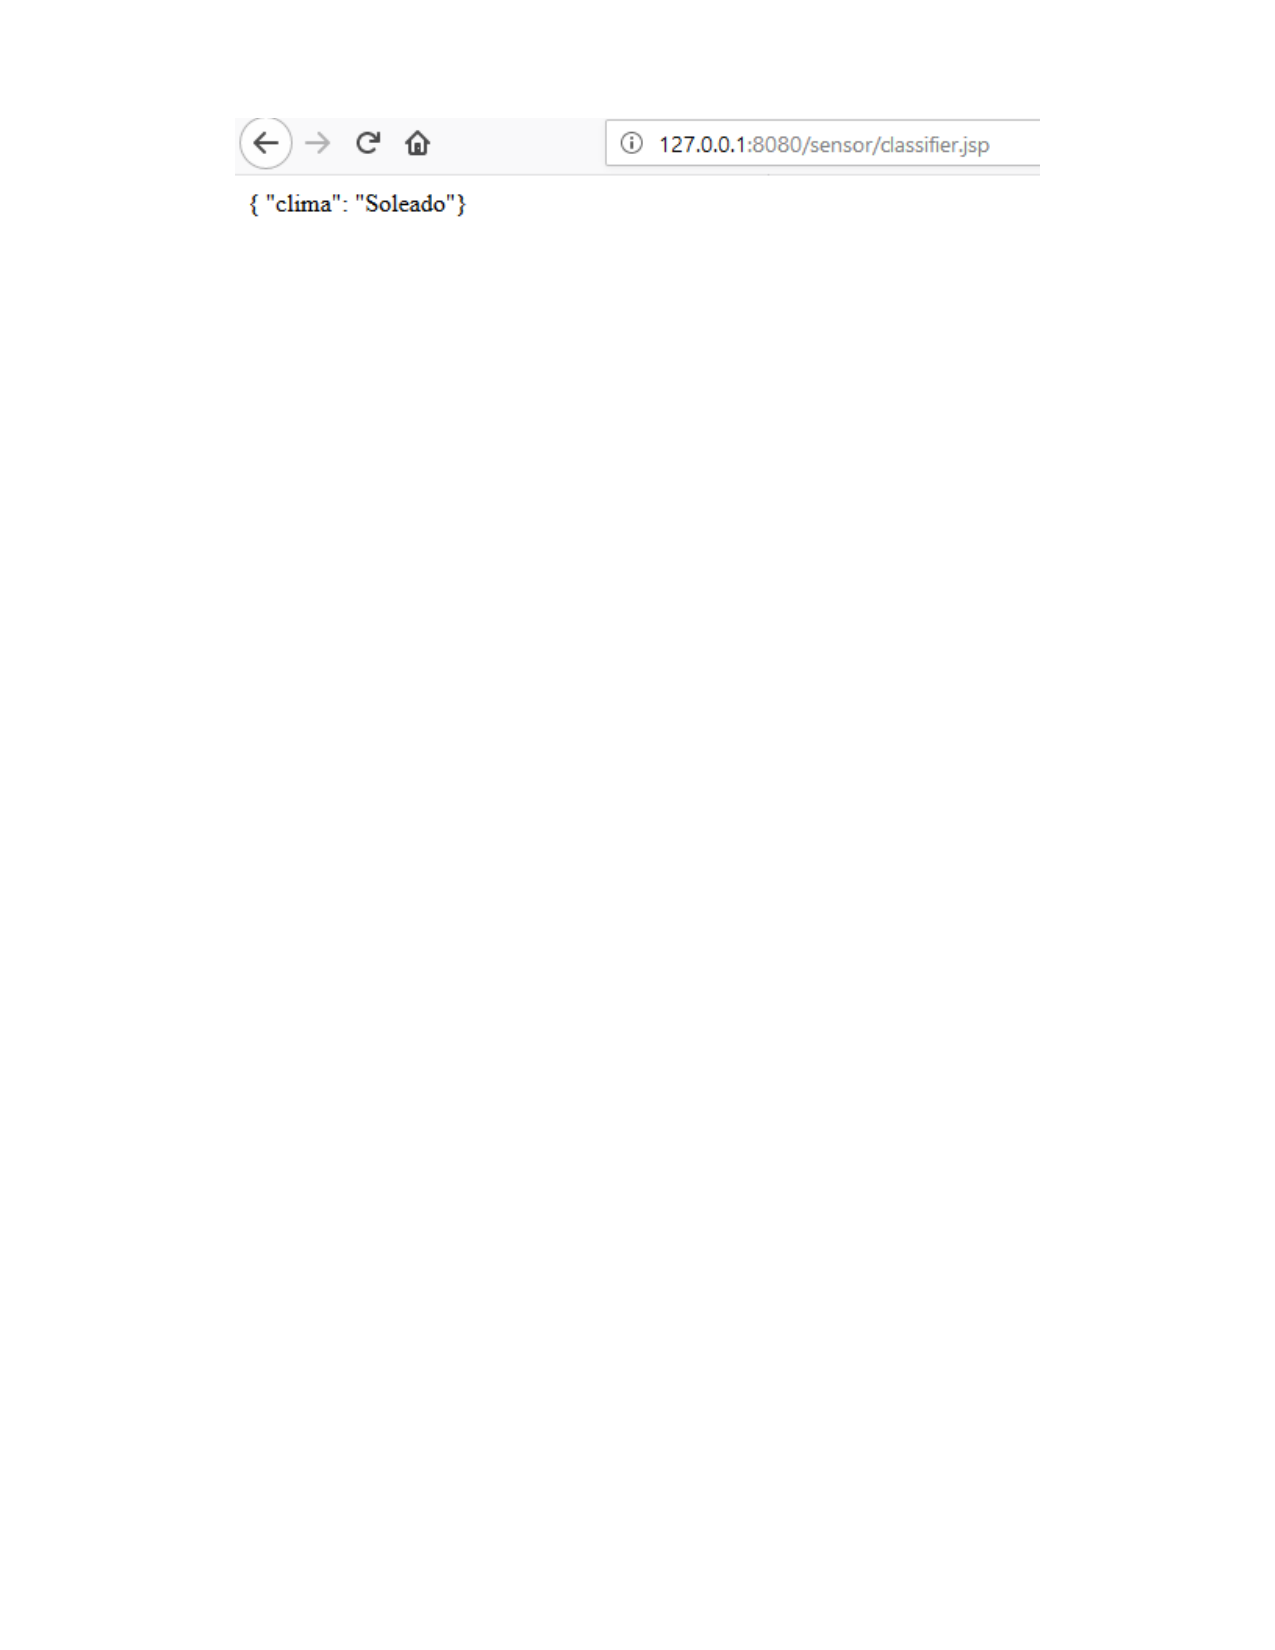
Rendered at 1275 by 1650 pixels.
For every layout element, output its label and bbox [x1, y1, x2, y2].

picture [235, 118, 1040, 623]
